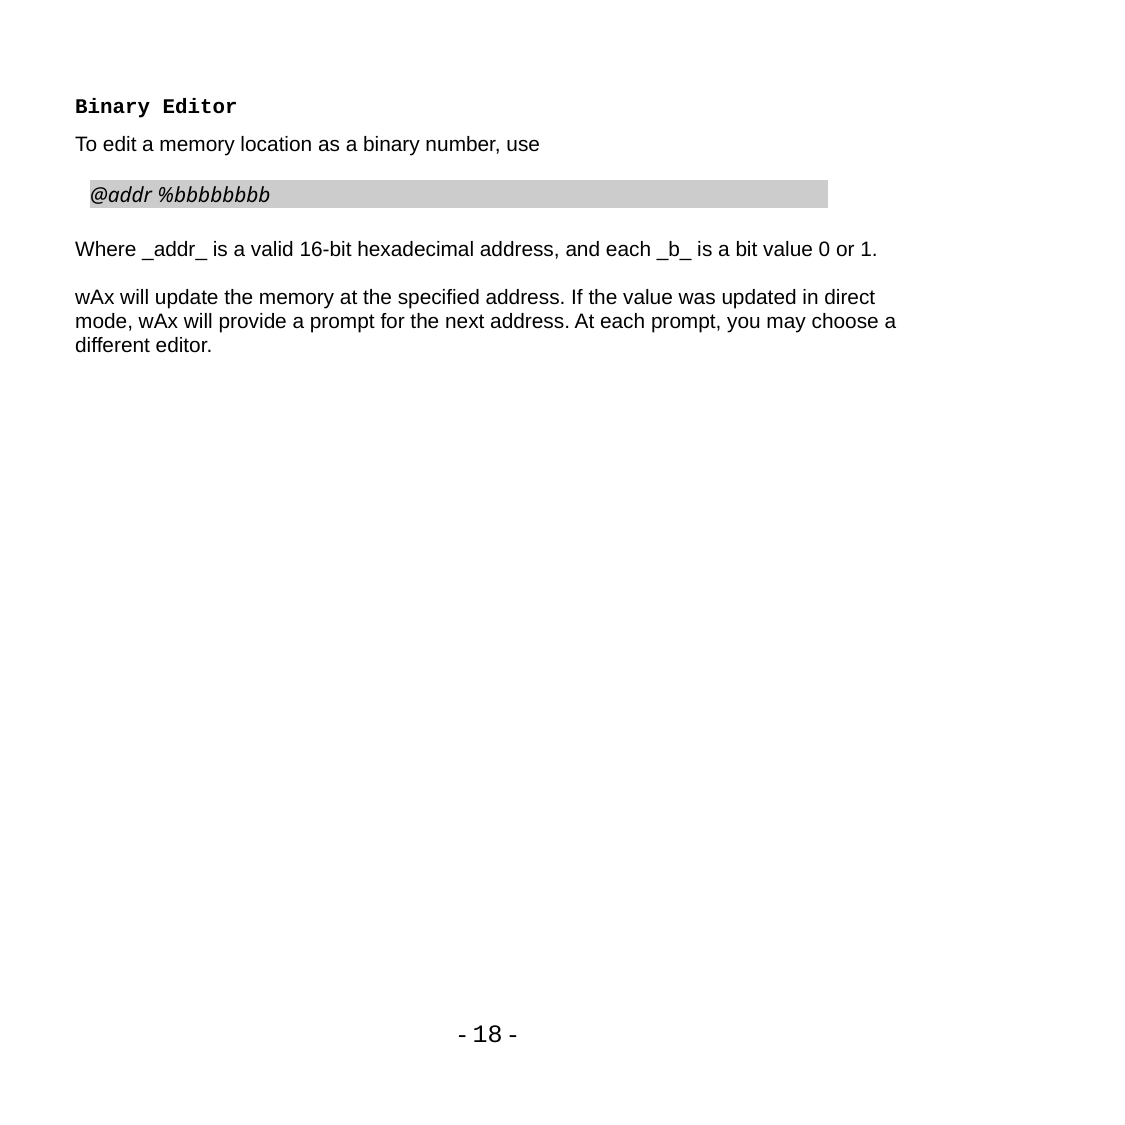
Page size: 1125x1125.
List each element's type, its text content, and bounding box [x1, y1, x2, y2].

subtitle Binary Editor [75, 96, 900, 119]
text To edit a memory location as a binary number, use [75, 132, 900, 156]
text Where _addr_ is a valid 16-bit hexadecimal address, and each _b_ is a bit value 0 or 1. [75, 237, 900, 261]
text @addr %bbbbbbbb [828, 180, 900, 208]
text wAx will update the memory at the specified address. If the value was updated in direct mode, wAx will provide a prompt for the next address. At each prompt, you may choose a different editor. [75, 285, 900, 357]
